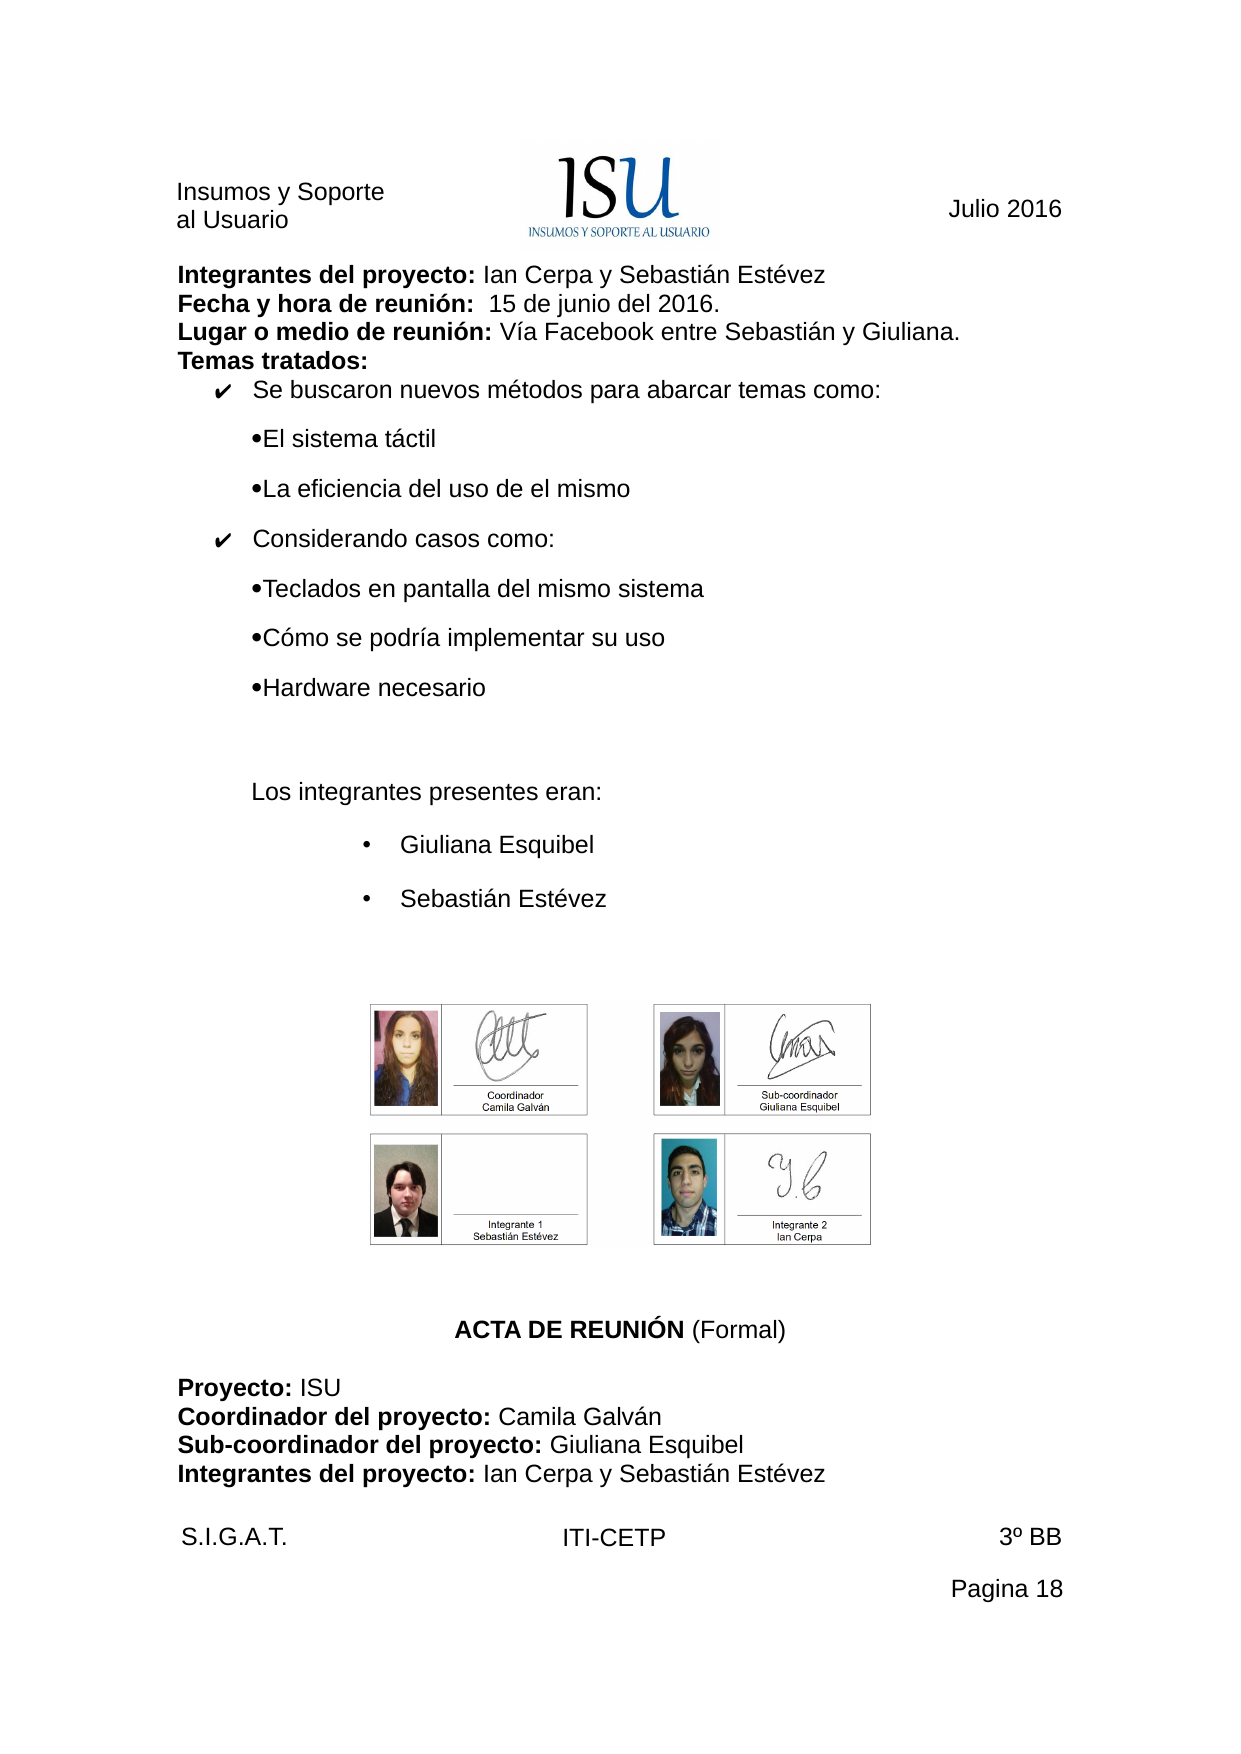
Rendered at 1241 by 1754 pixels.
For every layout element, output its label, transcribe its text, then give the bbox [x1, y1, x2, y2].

list Hardware necesario [215, 673, 1063, 702]
text Proyecto: ISU [177, 1373, 1063, 1401]
text Los integrantes presentes eran: [177, 776, 1063, 805]
list Cómo se podría implementar su uso [215, 623, 1063, 652]
picture [517, 138, 723, 252]
text Coordinador del proyecto: Camila Galván [177, 1401, 1063, 1430]
text Temas tratados: [177, 346, 1063, 375]
text Sub-coordinador del proyecto: Giuliana Esquibel [177, 1430, 1063, 1459]
list Sebastián Estévez [362, 884, 1063, 913]
list Considerando casos como: [215, 524, 1063, 553]
text Integrantes del proyecto: Ian Cerpa y Sebastián Estévez [177, 1459, 1063, 1488]
list La eficiencia del uso de el mismo [215, 474, 1063, 503]
list Giuliana Esquibel [362, 830, 1063, 859]
list Se buscaron nuevos métodos para abarcar temas como: [215, 375, 1063, 404]
text Lugar o medio de reunión: Vía Facebook entre Sebastián y Giuliana. [177, 317, 1063, 346]
text Integrantes del proyecto: Ian Cerpa y Sebastián Estévez [177, 260, 1063, 288]
list El sistema táctil [215, 424, 1063, 453]
picture [367, 1001, 873, 1247]
list Teclados en pantalla del mismo sistema [215, 573, 1063, 602]
text ACTA DE REUNIÓN (Formal) [177, 1315, 1063, 1344]
text Fecha y hora de reunión: 15 de junio del 2016. [177, 288, 1063, 317]
